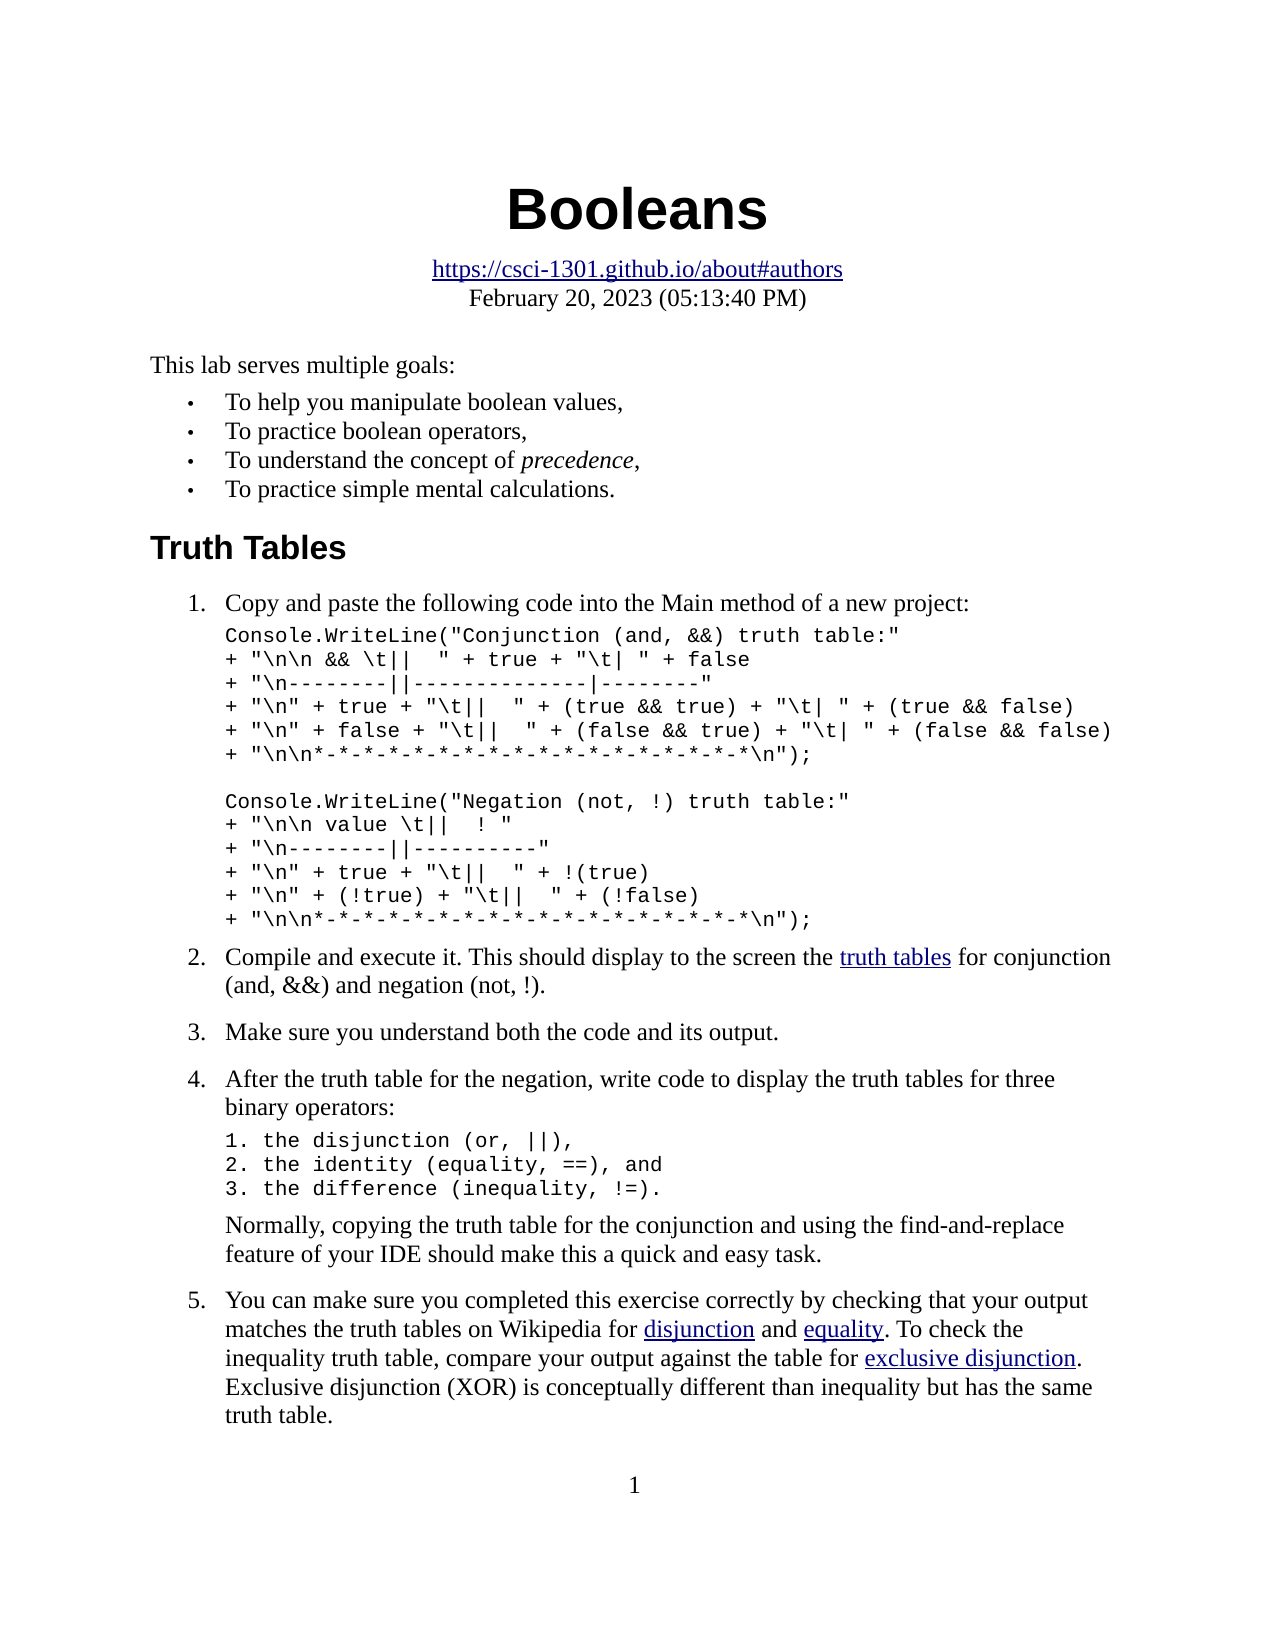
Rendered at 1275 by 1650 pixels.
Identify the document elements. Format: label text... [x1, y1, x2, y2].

list You can make sure you completed this exercise correctly by checking that your output matches the truth tables on Wikipedia for disjunction and equality. To check the inequality truth table, compare your output against the table for exclusive disjunction. Exclusive disjunction (XOR) is conceptually different than inequality but has the same truth table. [187, 1286, 1125, 1429]
subtitle Truth Tables [150, 527, 1125, 566]
list Console.WriteLine("Conjunction (and, &&) truth table:" [187, 625, 1125, 649]
list + "\n" + true + "\t|| " + !(true) [187, 862, 1125, 885]
title Booleans [150, 175, 1125, 242]
text https://csci-1301.github.io/about#authors [150, 254, 1125, 283]
list To practice simple mental calculations. [187, 474, 1125, 502]
list the identity (equality, ==), and [225, 1154, 1125, 1177]
list + "\n--------||----------" [187, 838, 1125, 862]
list Console.WriteLine("Negation (not, !) truth table:" [187, 791, 1125, 814]
list Compile and execute it. This should display to the screen the truth tables for conjunction (and, &&) and negation (not, !). [187, 942, 1125, 999]
list Copy and paste the following code into the Main method of a new project: [187, 588, 1125, 616]
list + "\n\n && \t|| " + true + "\t| " + false [187, 649, 1125, 673]
list To understand the concept of precedence, [187, 445, 1125, 474]
list Make sure you understand both the code and its output. [187, 1017, 1125, 1046]
list To help you manipulate boolean values, [187, 387, 1125, 416]
list + "\n\n*-*-*-*-*-*-*-*-*-*-*-*-*-*-*-*-*-*\n"); [187, 743, 1125, 767]
list After the truth table for the negation, write code to display the truth tables for three binary operators: [187, 1064, 1125, 1121]
list + "\n" + (!true) + "\t|| " + (!false) [187, 885, 1125, 909]
list + "\n\n*-*-*-*-*-*-*-*-*-*-*-*-*-*-*-*-*-*\n"); [187, 909, 1125, 933]
list + "\n" + true + "\t|| " + (true && true) + "\t| " + (true && false) [187, 696, 1125, 720]
list + "\n--------||--------------|--------" [187, 673, 1125, 696]
list the disjunction (or, ||), [225, 1130, 1125, 1154]
text February 20, 2023 (05:13:40 PM) [150, 283, 1125, 312]
list + "\n\n value \t|| ! " [187, 814, 1125, 838]
list + "\n" + false + "\t|| " + (false && true) + "\t| " + (false && false) [187, 720, 1125, 743]
list To practice boolean operators, [187, 416, 1125, 445]
list Normally, copying the truth table for the conjunction and using the find-and-replace feature of your IDE should make this a quick and easy task. [187, 1210, 1125, 1268]
list the difference (inequality, !=). [225, 1177, 1125, 1201]
text This lab serves multiple goals: [150, 350, 1125, 378]
